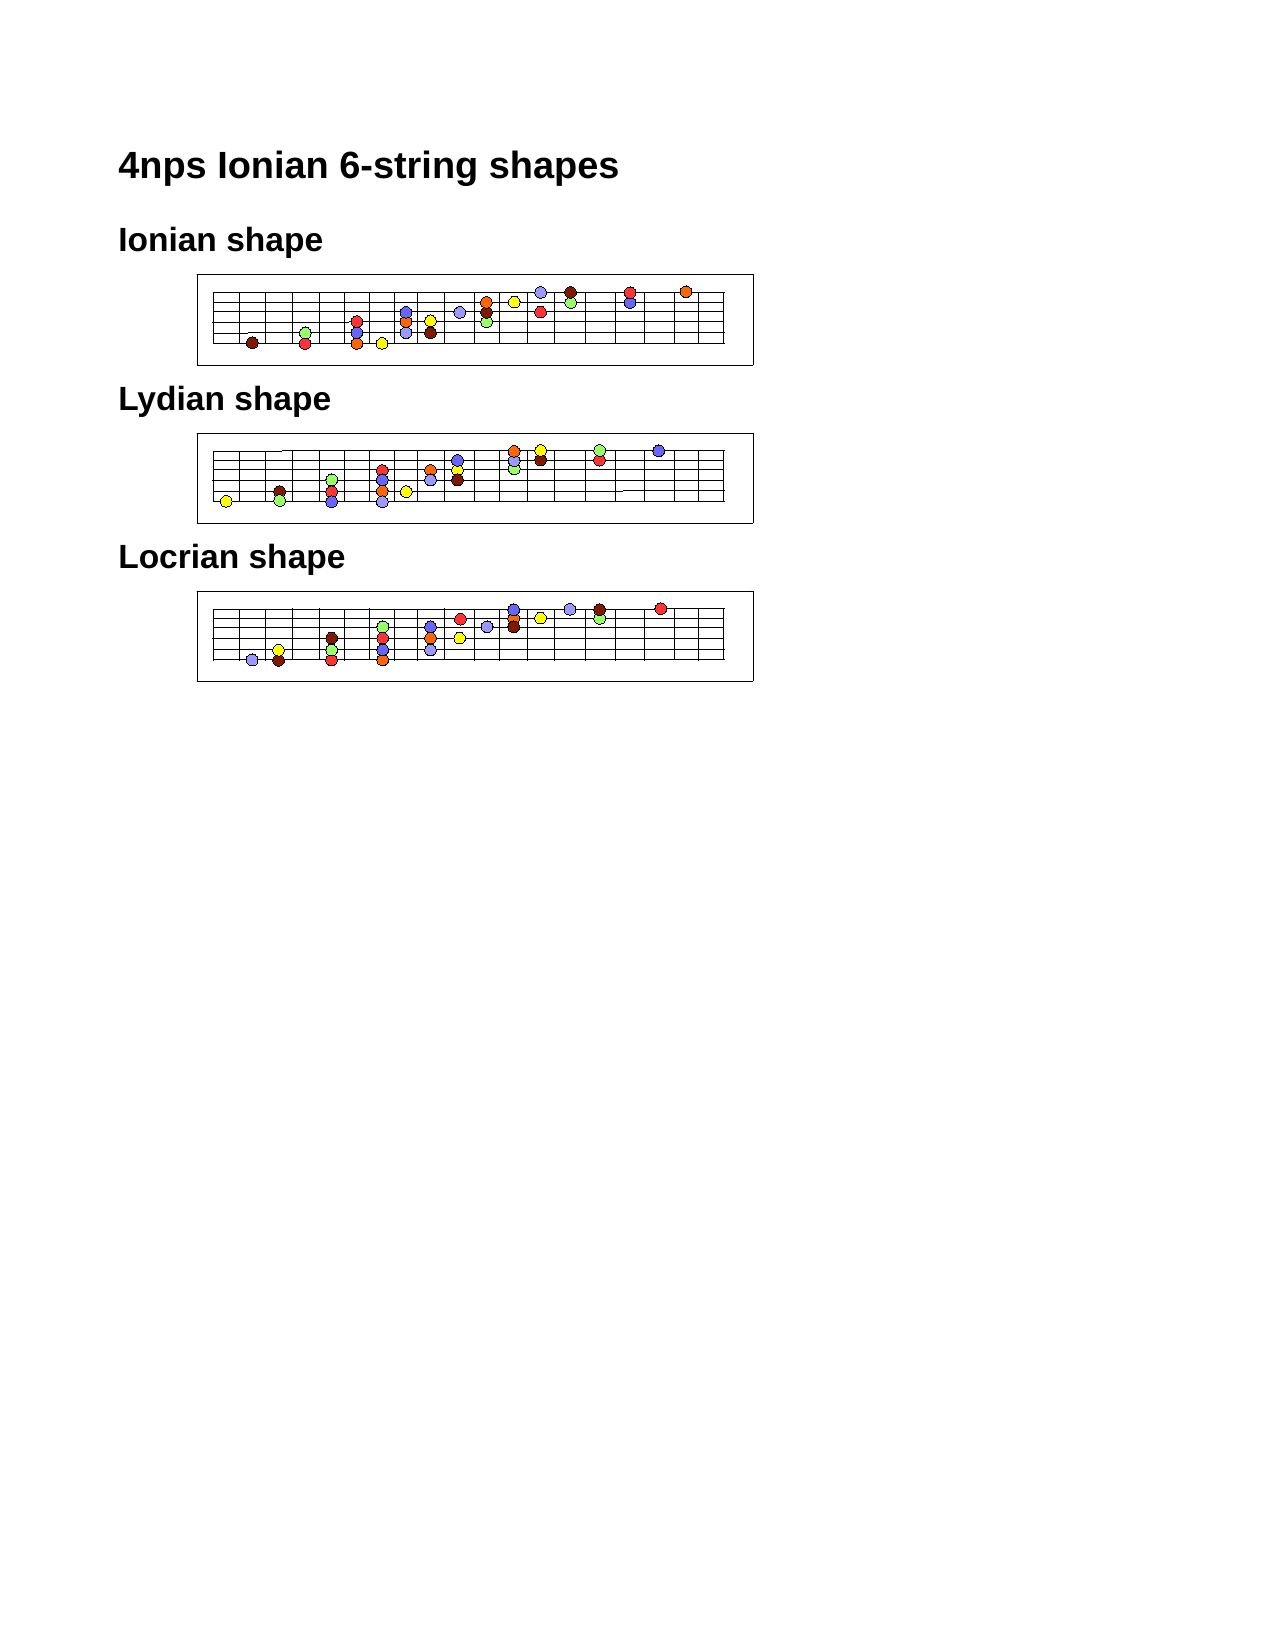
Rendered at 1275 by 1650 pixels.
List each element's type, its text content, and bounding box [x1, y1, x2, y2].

subtitle Lydian shape [118, 378, 1157, 417]
subtitle Locrian shape [118, 537, 1157, 575]
subtitle Ionian shape [118, 220, 1157, 259]
subtitle 4nps Ionian 6-string shapes [118, 143, 1157, 187]
